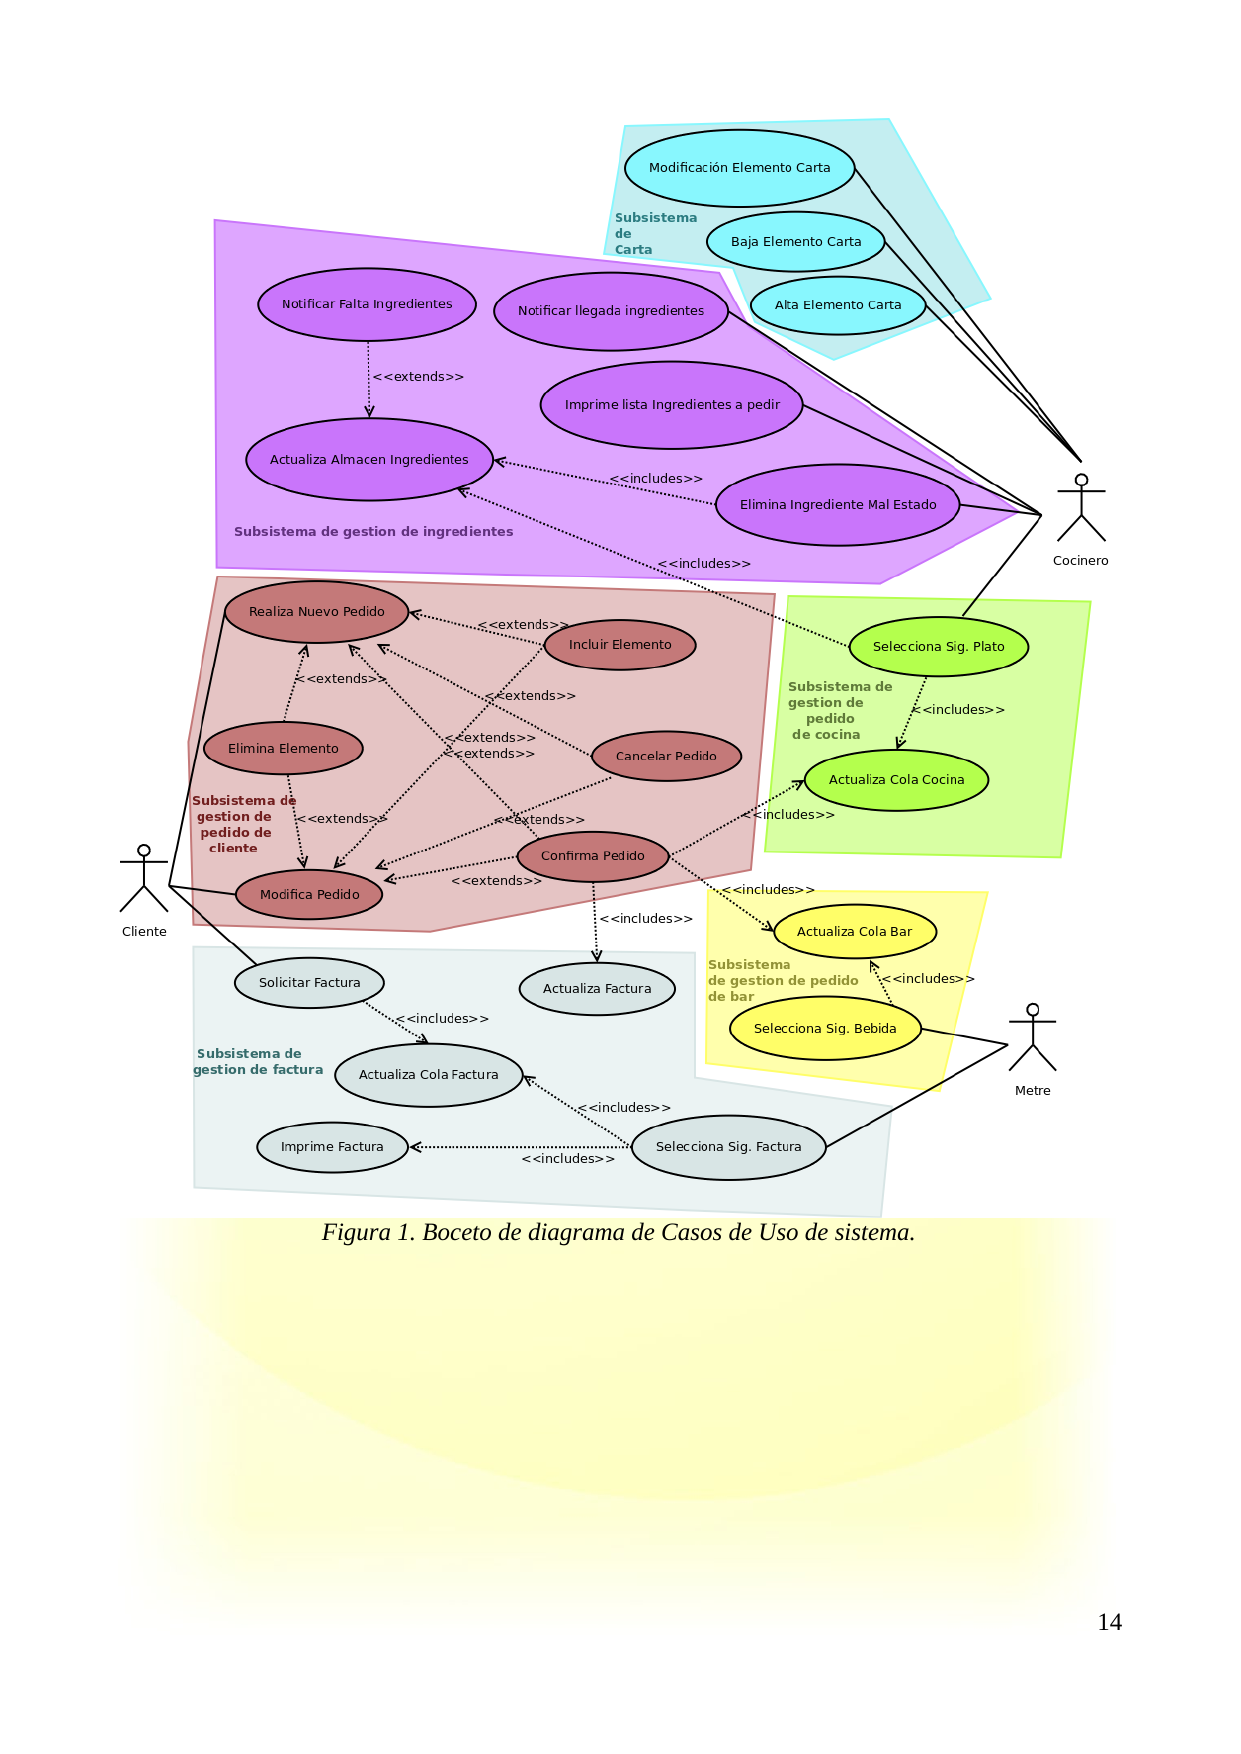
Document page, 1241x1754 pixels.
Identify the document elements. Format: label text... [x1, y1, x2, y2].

picture [118, 118, 1122, 1218]
text Figura 1. Boceto de diagrama de Casos de Uso de sistema. [118, 1218, 1122, 1246]
picture [118, 1246, 1122, 1636]
